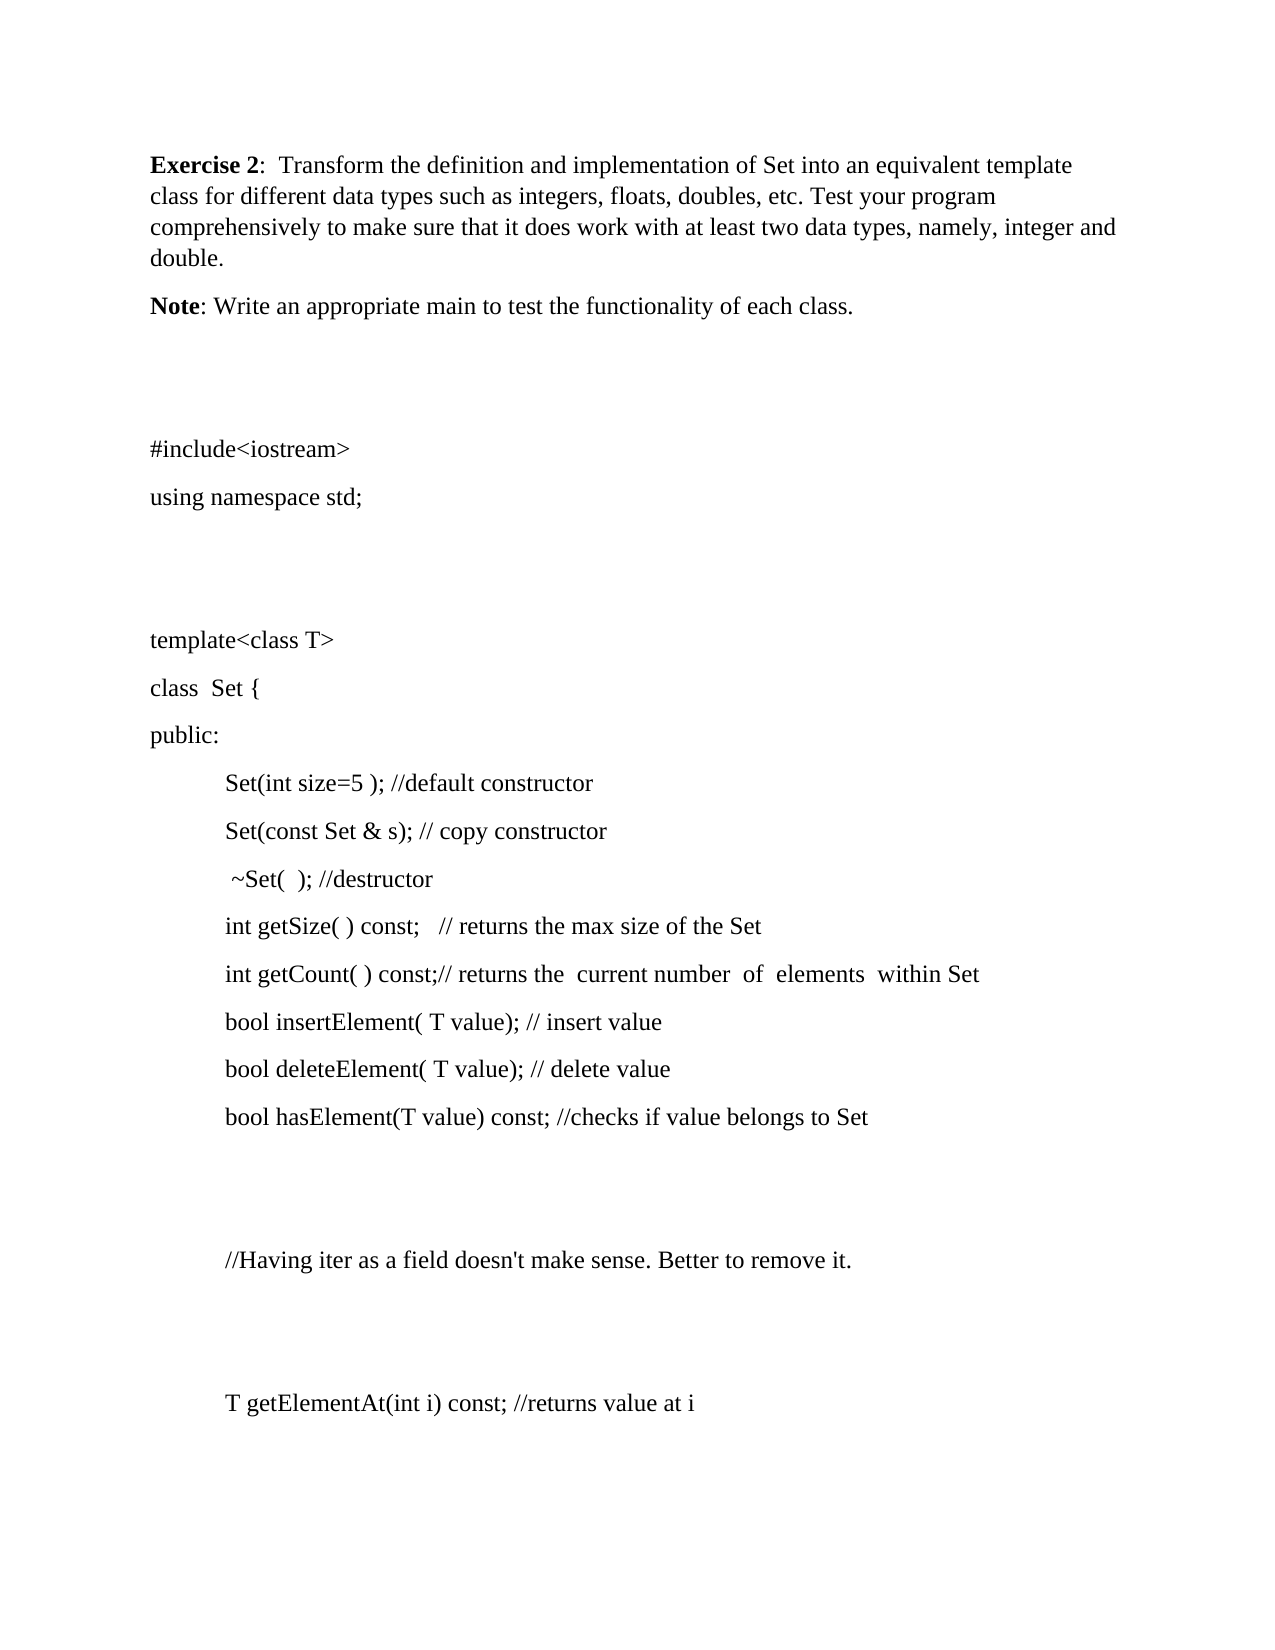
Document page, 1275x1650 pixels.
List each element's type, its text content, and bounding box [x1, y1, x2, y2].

text ~Set( ); //destructor [150, 864, 1125, 892]
text Note: Write an appropriate main to test the functionality of each class. [150, 291, 1125, 320]
text Set(const Set & s); // copy constructor [150, 816, 1125, 845]
text template<class T> [150, 625, 1125, 654]
text Set(int size=5 ); //default constructor [150, 768, 1125, 797]
text class Set { [150, 673, 1125, 702]
text bool deleteElement( T value); // delete value [150, 1054, 1125, 1083]
text #include<iostream> [150, 434, 1125, 463]
text T getElementAt(int i) const; //returns value at i [150, 1388, 1125, 1417]
text int getSize( ) const; // returns the max size of the Set [150, 911, 1125, 940]
text //Having iter as a field doesn't make sense. Better to remove it. [150, 1245, 1125, 1274]
text bool insertElement( T value); // insert value [150, 1007, 1125, 1036]
text public: [150, 721, 1125, 749]
text bool hasElement(T value) const; //checks if value belongs to Set [150, 1102, 1125, 1131]
text using namespace std; [150, 482, 1125, 511]
text int getCount( ) const;// returns the current number of elements within Set [150, 959, 1125, 988]
text Exercise 2: Transform the definition and implementation of Set into an equivalent template class for different data types such as integers, floats, doubles, etc. Test your program comprehensively to make sure that it does work with at least two data types, namely, integer and double. [150, 150, 1125, 272]
